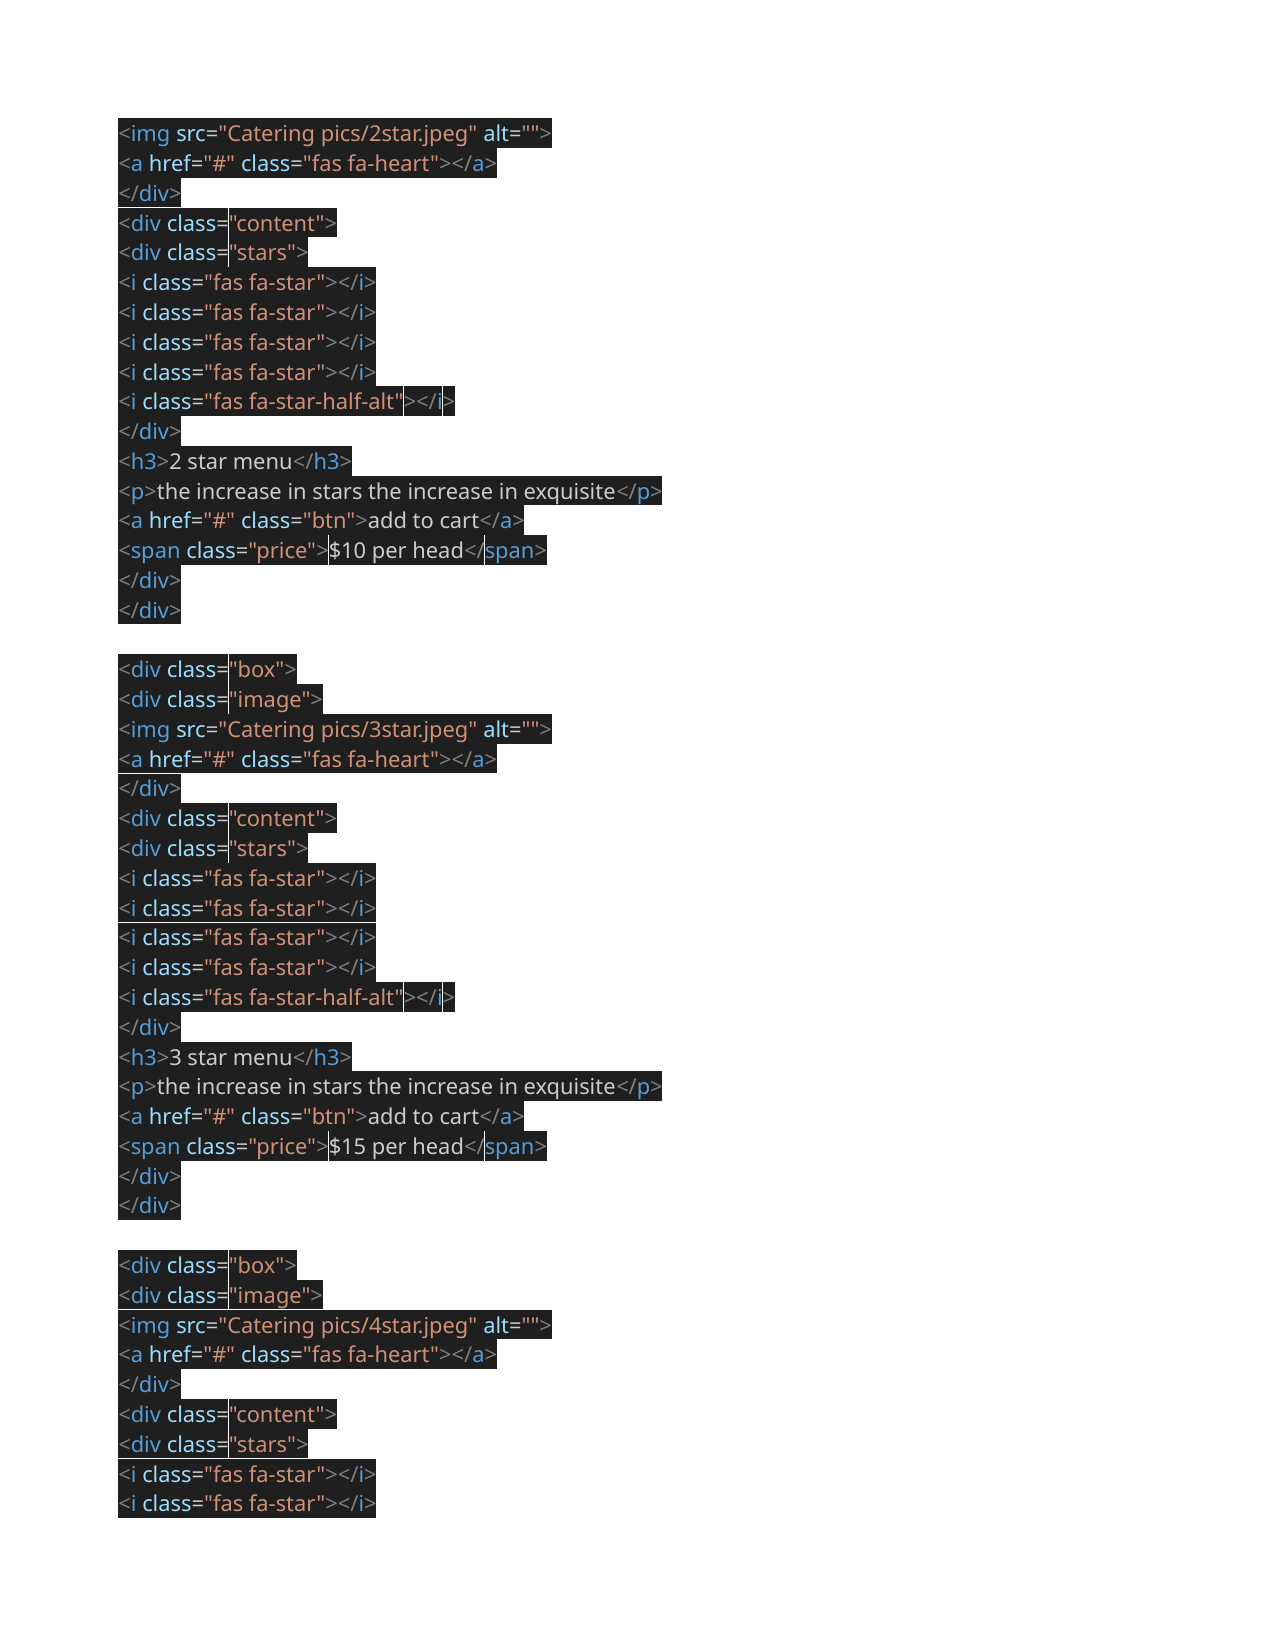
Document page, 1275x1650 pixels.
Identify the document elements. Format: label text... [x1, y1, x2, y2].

text <span class="price">$15 per head</span> [118, 1131, 1157, 1161]
text </div> [118, 773, 1157, 803]
text <img src="Catering pics/3star.jpeg" alt=""> [118, 714, 1157, 744]
text <a href="#" class="fas fa-heart"></a> [118, 1339, 1157, 1369]
text <p>the increase in stars the increase in exquisite</p> [118, 476, 1157, 505]
text <img src="Catering pics/2star.jpeg" alt=""> [118, 118, 1157, 148]
text <i class="fas fa-star"></i> [118, 893, 1157, 922]
text </div> [118, 1369, 1157, 1399]
text <i class="fas fa-star"></i> [118, 267, 1157, 297]
text <img src="Catering pics/4star.jpeg" alt=""> [118, 1309, 1157, 1339]
text <i class="fas fa-star"></i> [118, 952, 1157, 982]
text <div class="content"> [118, 803, 1157, 833]
text <p>the increase in stars the increase in exquisite</p> [118, 1071, 1157, 1101]
text <i class="fas fa-star"></i> [118, 356, 1157, 386]
text <a href="#" class="fas fa-heart"></a> [118, 148, 1157, 178]
text <a href="#" class="btn">add to cart</a> [118, 1101, 1157, 1131]
text <div class="stars"> [118, 833, 1157, 863]
text <div class="stars"> [118, 1429, 1157, 1458]
text </div> [118, 595, 1157, 624]
text <i class="fas fa-star-half-alt"></i> [118, 982, 1157, 1012]
text </div> [118, 178, 1157, 207]
text <div class="image"> [118, 684, 1157, 714]
text </div> [118, 1191, 1157, 1220]
text </div> [118, 1161, 1157, 1191]
text <i class="fas fa-star"></i> [118, 327, 1157, 356]
text <i class="fas fa-star"></i> [118, 1458, 1157, 1488]
text <div class="box"> [118, 1250, 1157, 1280]
text <span class="price">$10 per head</span> [118, 535, 1157, 565]
text <div class="content"> [118, 207, 1157, 237]
text <a href="#" class="fas fa-heart"></a> [118, 744, 1157, 773]
text <i class="fas fa-star"></i> [118, 922, 1157, 952]
text <div class="content"> [118, 1399, 1157, 1429]
text </div> [118, 416, 1157, 446]
text </div> [118, 1012, 1157, 1042]
text <h3>3 star menu</h3> [118, 1042, 1157, 1071]
text <i class="fas fa-star-half-alt"></i> [118, 386, 1157, 416]
text <h3>2 star menu</h3> [118, 446, 1157, 476]
text <a href="#" class="btn">add to cart</a> [118, 505, 1157, 535]
text <div class="stars"> [118, 237, 1157, 267]
text <i class="fas fa-star"></i> [118, 297, 1157, 327]
text <i class="fas fa-star"></i> [118, 863, 1157, 893]
text <i class="fas fa-star"></i> [118, 1488, 1157, 1518]
text </div> [118, 565, 1157, 595]
text <div class="box"> [118, 654, 1157, 684]
text <div class="image"> [118, 1280, 1157, 1309]
